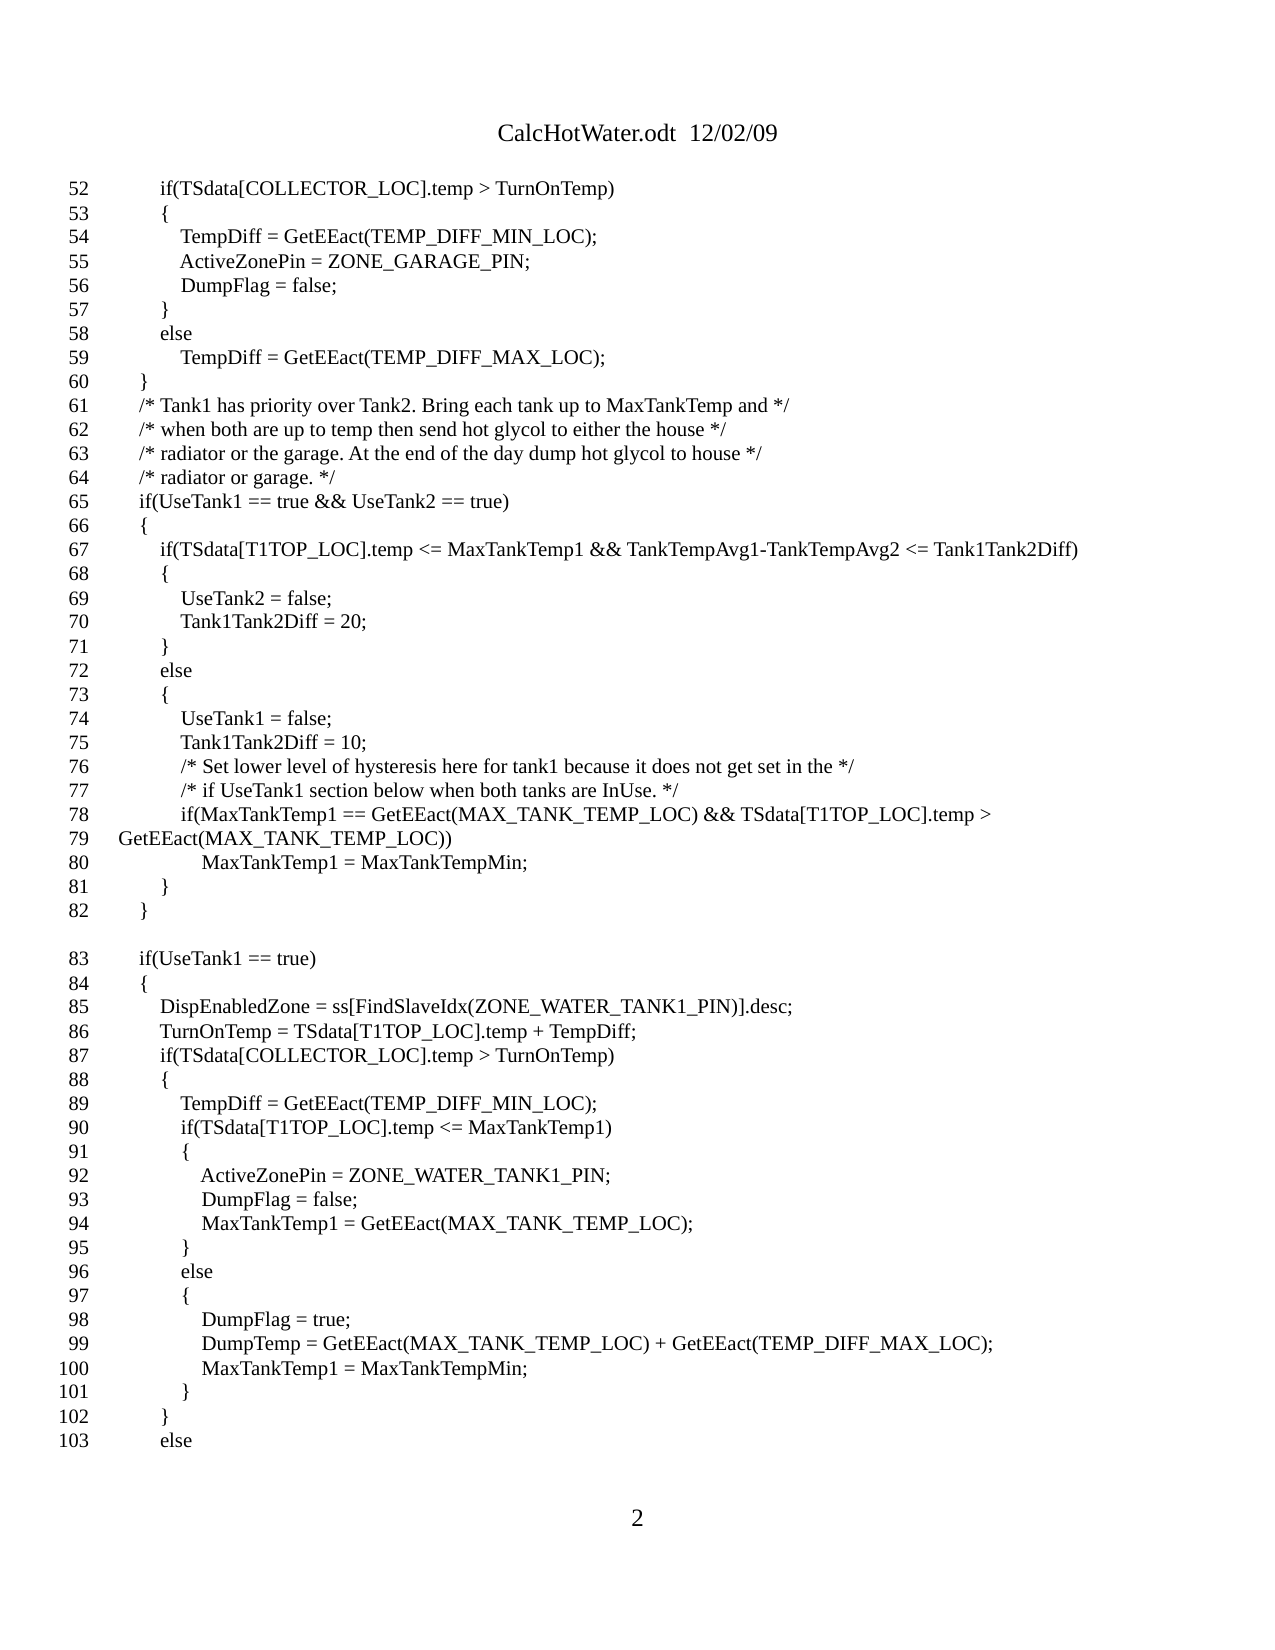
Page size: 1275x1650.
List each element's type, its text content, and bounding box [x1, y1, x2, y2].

text { [118, 200, 1157, 224]
text if(UseTank1 == true && UseTank2 == true) [118, 489, 1157, 513]
text { [118, 682, 1157, 706]
text /* radiator or the garage. At the end of the day dump hot glycol to house */ [118, 441, 1157, 465]
text DumpFlag = false; [118, 1187, 1157, 1211]
text /* if UseTank1 section below when both tanks are InUse. */ [118, 778, 1157, 802]
text { [118, 1139, 1157, 1163]
text UseTank2 = false; [118, 585, 1157, 609]
text if(TSdata[COLLECTOR_LOC].temp > TurnOnTemp) [118, 1043, 1157, 1067]
text } [118, 369, 1157, 393]
text { [118, 513, 1157, 537]
text if(TSdata[T1TOP_LOC].temp <= MaxTankTemp1 && TankTempAvg1-TankTempAvg2 <= Tank1Tank2Diff) [118, 537, 1157, 561]
text ActiveZonePin = ZONE_GARAGE_PIN; [118, 248, 1157, 273]
text /* Set lower level of hysteresis here for tank1 because it does not get set in the */ [118, 754, 1157, 778]
text DumpFlag = true; [118, 1307, 1157, 1331]
text { [118, 1283, 1157, 1307]
text } [118, 1235, 1157, 1259]
text } [118, 297, 1157, 321]
text TempDiff = GetEEact(TEMP_DIFF_MIN_LOC); [118, 224, 1157, 248]
text TempDiff = GetEEact(TEMP_DIFF_MIN_LOC); [118, 1091, 1157, 1115]
text MaxTankTemp1 = MaxTankTempMin; [118, 1355, 1157, 1379]
text ActiveZonePin = ZONE_WATER_TANK1_PIN; [118, 1163, 1157, 1187]
text if(MaxTankTemp1 == GetEEact(MAX_TANK_TEMP_LOC) && TSdata[T1TOP_LOC].temp > GetEEact(MAX_TANK_TEMP_LOC)) [118, 802, 1157, 850]
text DispEnabledZone = ss[FindSlaveIdx(ZONE_WATER_TANK1_PIN)].desc; [118, 994, 1157, 1018]
text TempDiff = GetEEact(TEMP_DIFF_MAX_LOC); [118, 345, 1157, 369]
text } [118, 1379, 1157, 1403]
text else [118, 1428, 1157, 1452]
text if(UseTank1 == true) [118, 946, 1157, 970]
text Tank1Tank2Diff = 20; [118, 609, 1157, 633]
text if(TSdata[COLLECTOR_LOC].temp > TurnOnTemp) [118, 176, 1157, 200]
text } [118, 874, 1157, 898]
text } [118, 1403, 1157, 1428]
text /* Tank1 has priority over Tank2. Bring each tank up to MaxTankTemp and */ [118, 393, 1157, 417]
text else [118, 321, 1157, 345]
text { [118, 970, 1157, 994]
text if(TSdata[T1TOP_LOC].temp <= MaxTankTemp1) [118, 1115, 1157, 1139]
text TurnOnTemp = TSdata[T1TOP_LOC].temp + TempDiff; [118, 1018, 1157, 1043]
text MaxTankTemp1 = GetEEact(MAX_TANK_TEMP_LOC); [118, 1211, 1157, 1235]
text } [118, 633, 1157, 658]
text else [118, 658, 1157, 682]
text { [118, 1067, 1157, 1091]
text Tank1Tank2Diff = 10; [118, 730, 1157, 754]
text } [118, 898, 1157, 922]
text else [118, 1259, 1157, 1283]
text UseTank1 = false; [118, 706, 1157, 730]
text { [118, 561, 1157, 585]
text /* radiator or garage. */ [118, 465, 1157, 489]
text DumpTemp = GetEEact(MAX_TANK_TEMP_LOC) + GetEEact(TEMP_DIFF_MAX_LOC); [118, 1331, 1157, 1355]
text MaxTankTemp1 = MaxTankTempMin; [118, 850, 1157, 874]
text DumpFlag = false; [118, 273, 1157, 297]
text /* when both are up to temp then send hot glycol to either the house */ [118, 417, 1157, 441]
